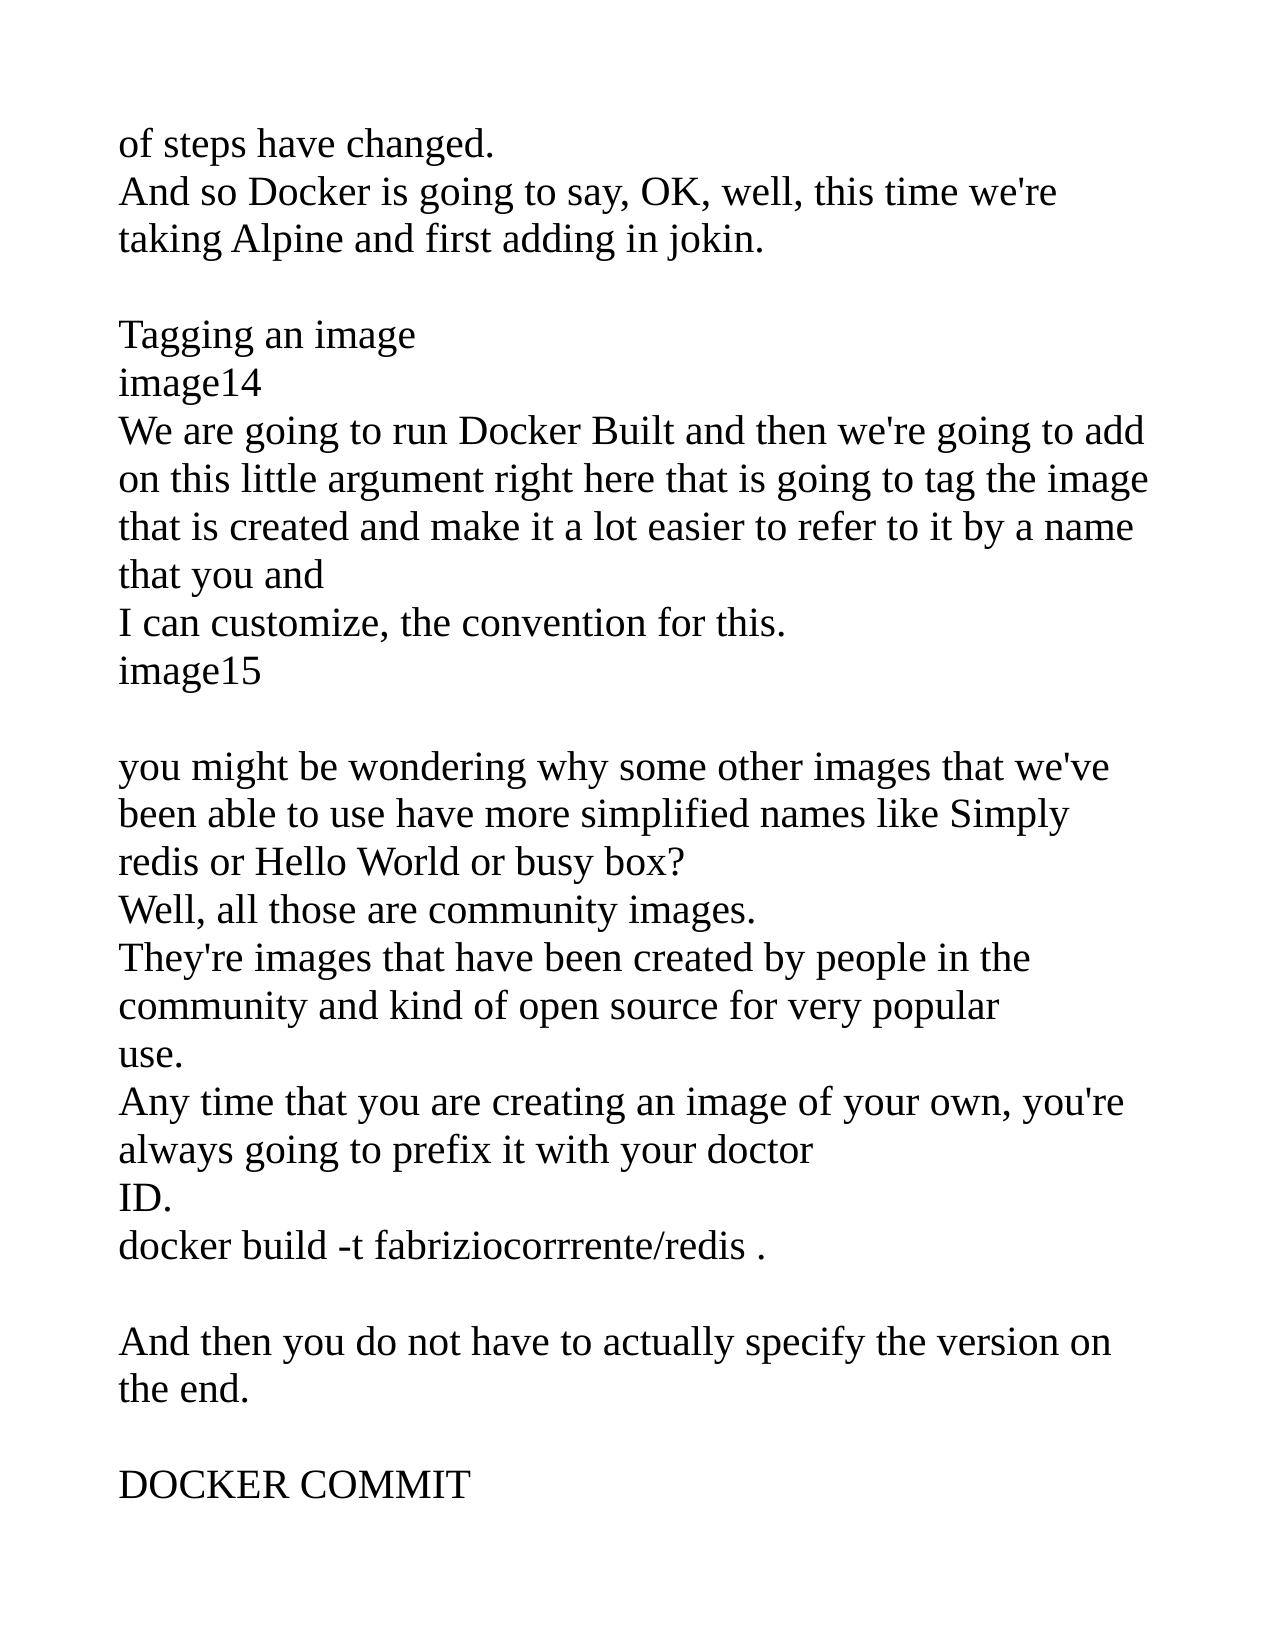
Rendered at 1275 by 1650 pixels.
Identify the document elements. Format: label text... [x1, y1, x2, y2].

text We are going to run Docker Built and then we're going to add on this little argument right here that is going to tag the image that is created and make it a lot easier to refer to it by a name that you and [118, 406, 1157, 597]
text use. [118, 1028, 1157, 1076]
text They're images that have been created by people in the community and kind of open source for very popular [118, 933, 1157, 1028]
text Any time that you are creating an image of your own, you're always going to prefix it with your doctor [118, 1076, 1157, 1172]
text And then you do not have to actually specify the version on the end. [118, 1316, 1157, 1412]
text Tagging an image [118, 310, 1157, 358]
text And so Docker is going to say, OK, well, this time we're taking Alpine and first adding in jokin. [118, 166, 1157, 262]
text docker build -t fabriziocorrrente/redis . [118, 1220, 1157, 1268]
text DOCKER COMMIT [118, 1460, 1157, 1508]
text image14 [118, 358, 1157, 406]
text ID. [118, 1172, 1157, 1220]
text image15 [118, 645, 1157, 693]
text I can customize, the convention for this. [118, 597, 1157, 645]
text Well, all those are community images. [118, 885, 1157, 933]
text you might be wondering why some other images that we've been able to use have more simplified names like Simply redis or Hello World or busy box? [118, 741, 1157, 885]
text of steps have changed. [118, 118, 1157, 166]
